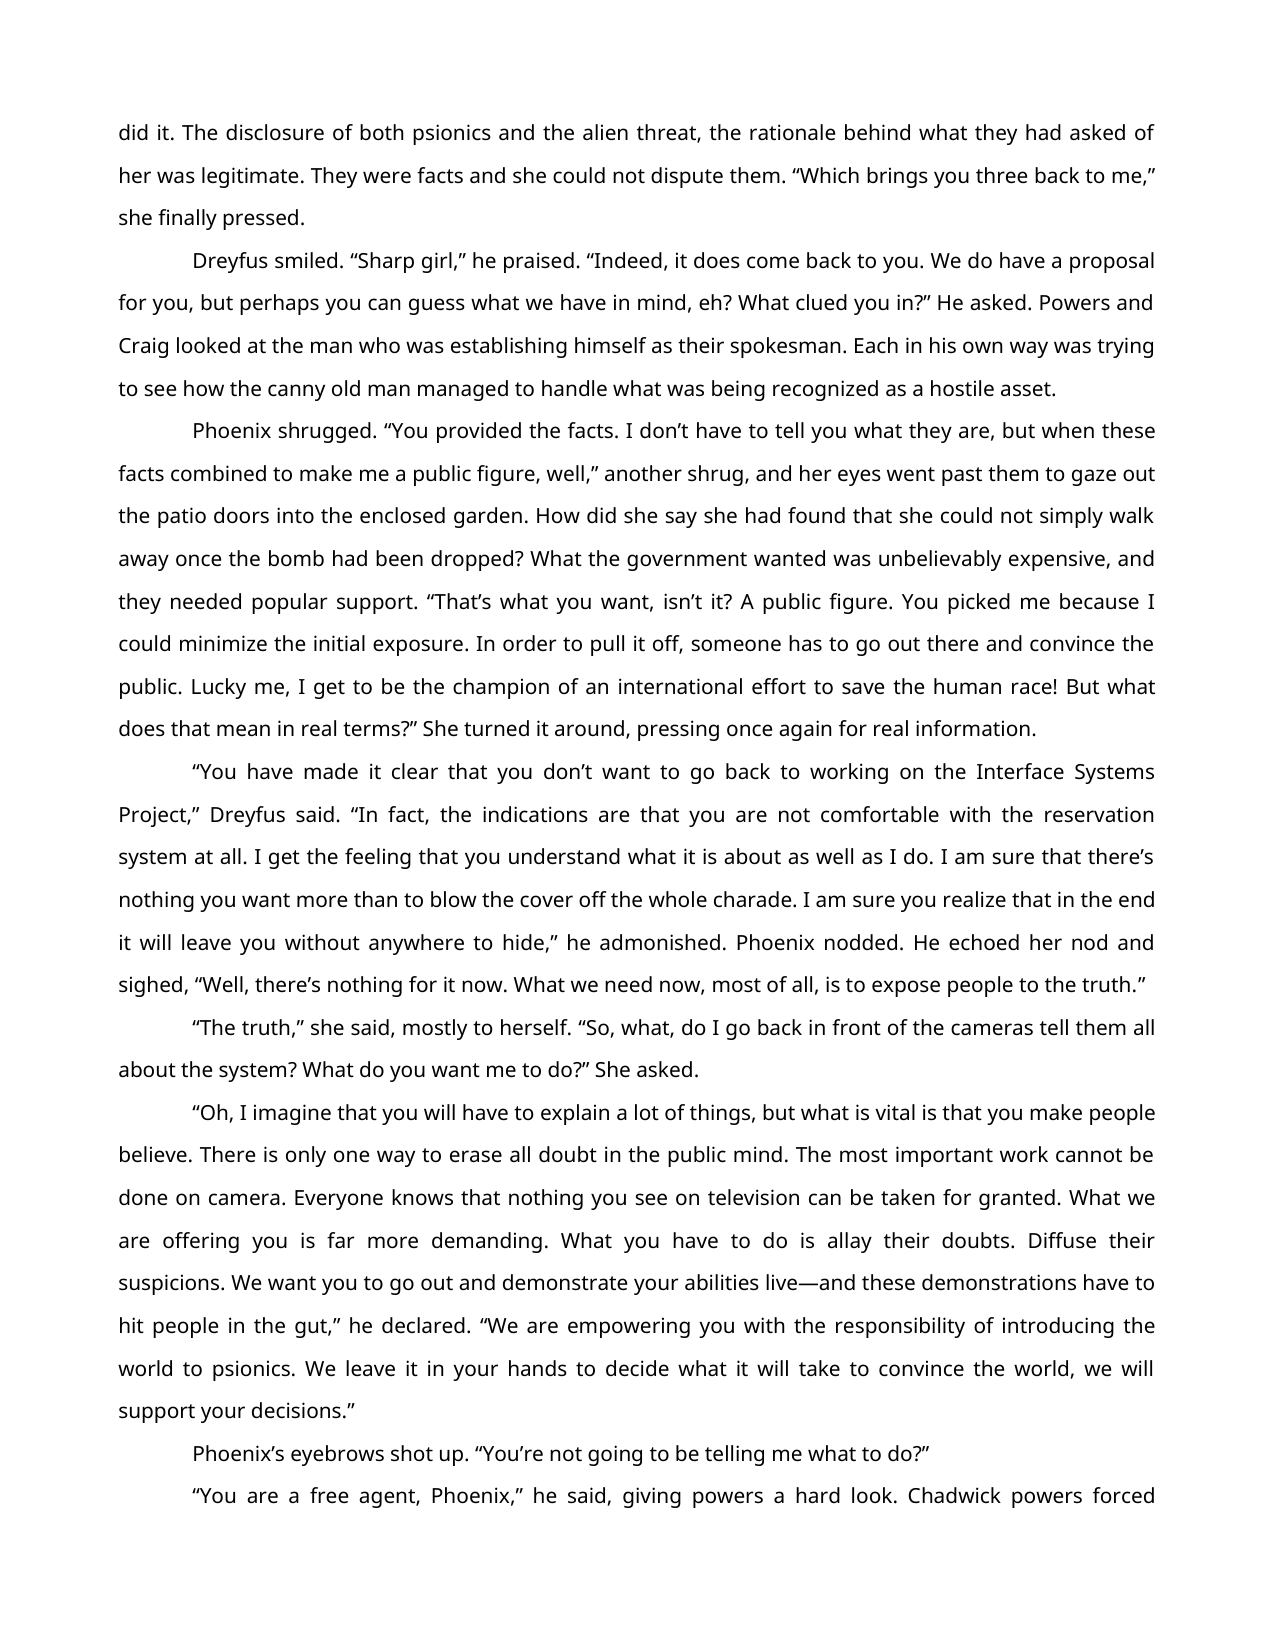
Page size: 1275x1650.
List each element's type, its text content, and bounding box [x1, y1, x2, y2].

text “The truth,” she said, mostly to herself. “So, what, do I go back in front of the cameras tell them all about the system? What do you want me to do?” She asked. [118, 1013, 1157, 1084]
text Phoenix’s eyebrows shot up. “You’re not going to be telling me what to do?” [118, 1439, 1157, 1467]
text “You are a free agent, Phoenix,” he said, giving powers a hard look. Chadwick powers forced [118, 1481, 1157, 1510]
text did it. The disclosure of both psionics and the alien threat, the rationale behind what they had asked of her was legitimate. They were facts and she could not dispute them. “Which brings you three back to me,” she finally pressed. [118, 118, 1157, 232]
text “Oh, I imagine that you will have to explain a lot of things, but what is vital is that you make people believe. There is only one way to erase all doubt in the public mind. The most important work cannot be done on camera. Everyone knows that nothing you see on television can be taken for granted. What we are offering you is far more demanding. What you have to do is allay their doubts. Diffuse their suspicions. We want you to go out and demonstrate your abilities live—and these demonstrations have to hit people in the gut,” he declared. “We are empowering you with the responsibility of introducing the world to psionics. We leave it in your hands to decide what it will take to convince the world, we will support your decisions.” [118, 1098, 1157, 1425]
text “You have made it clear that you don’t want to go back to working on the Interface Systems Project,” Dreyfus said. “In fact, the indications are that you are not comfortable with the reservation system at all. I get the feeling that you understand what it is about as well as I do. I am sure that there’s nothing you want more than to blow the cover off the whole charade. I am sure you realize that in the end it will leave you without anywhere to hide,” he admonished. Phoenix nodded. He echoed her nod and sighed, “Well, there’s nothing for it now. What we need now, most of all, is to expose people to the truth.” [118, 757, 1157, 999]
text Dreyfus smiled. “Sharp girl,” he praised. “Indeed, it does come back to you. We do have a proposal for you, but perhaps you can guess what we have in mind, eh? What clued you in?” He asked. Powers and Craig looked at the man who was establishing himself as their spokesman. Each in his own way was trying to see how the canny old man managed to handle what was being recognized as a hostile asset. [118, 246, 1157, 402]
text Phoenix shrugged. “You provided the facts. I don’t have to tell you what they are, but when these facts combined to make me a public figure, well,” another shrug, and her eyes went past them to gaze out the patio doors into the enclosed garden. How did she say she had found that she could not simply walk away once the bomb had been dropped? What the government wanted was unbelievably expensive, and they needed popular support. “That’s what you want, isn’t it? A public figure. You picked me because I could minimize the initial exposure. In order to pull it off, someone has to go out there and convince the public. Lucky me, I get to be the champion of an international effort to save the human race! But what does that mean in real terms?” She turned it around, pressing once again for real information. [118, 416, 1157, 743]
